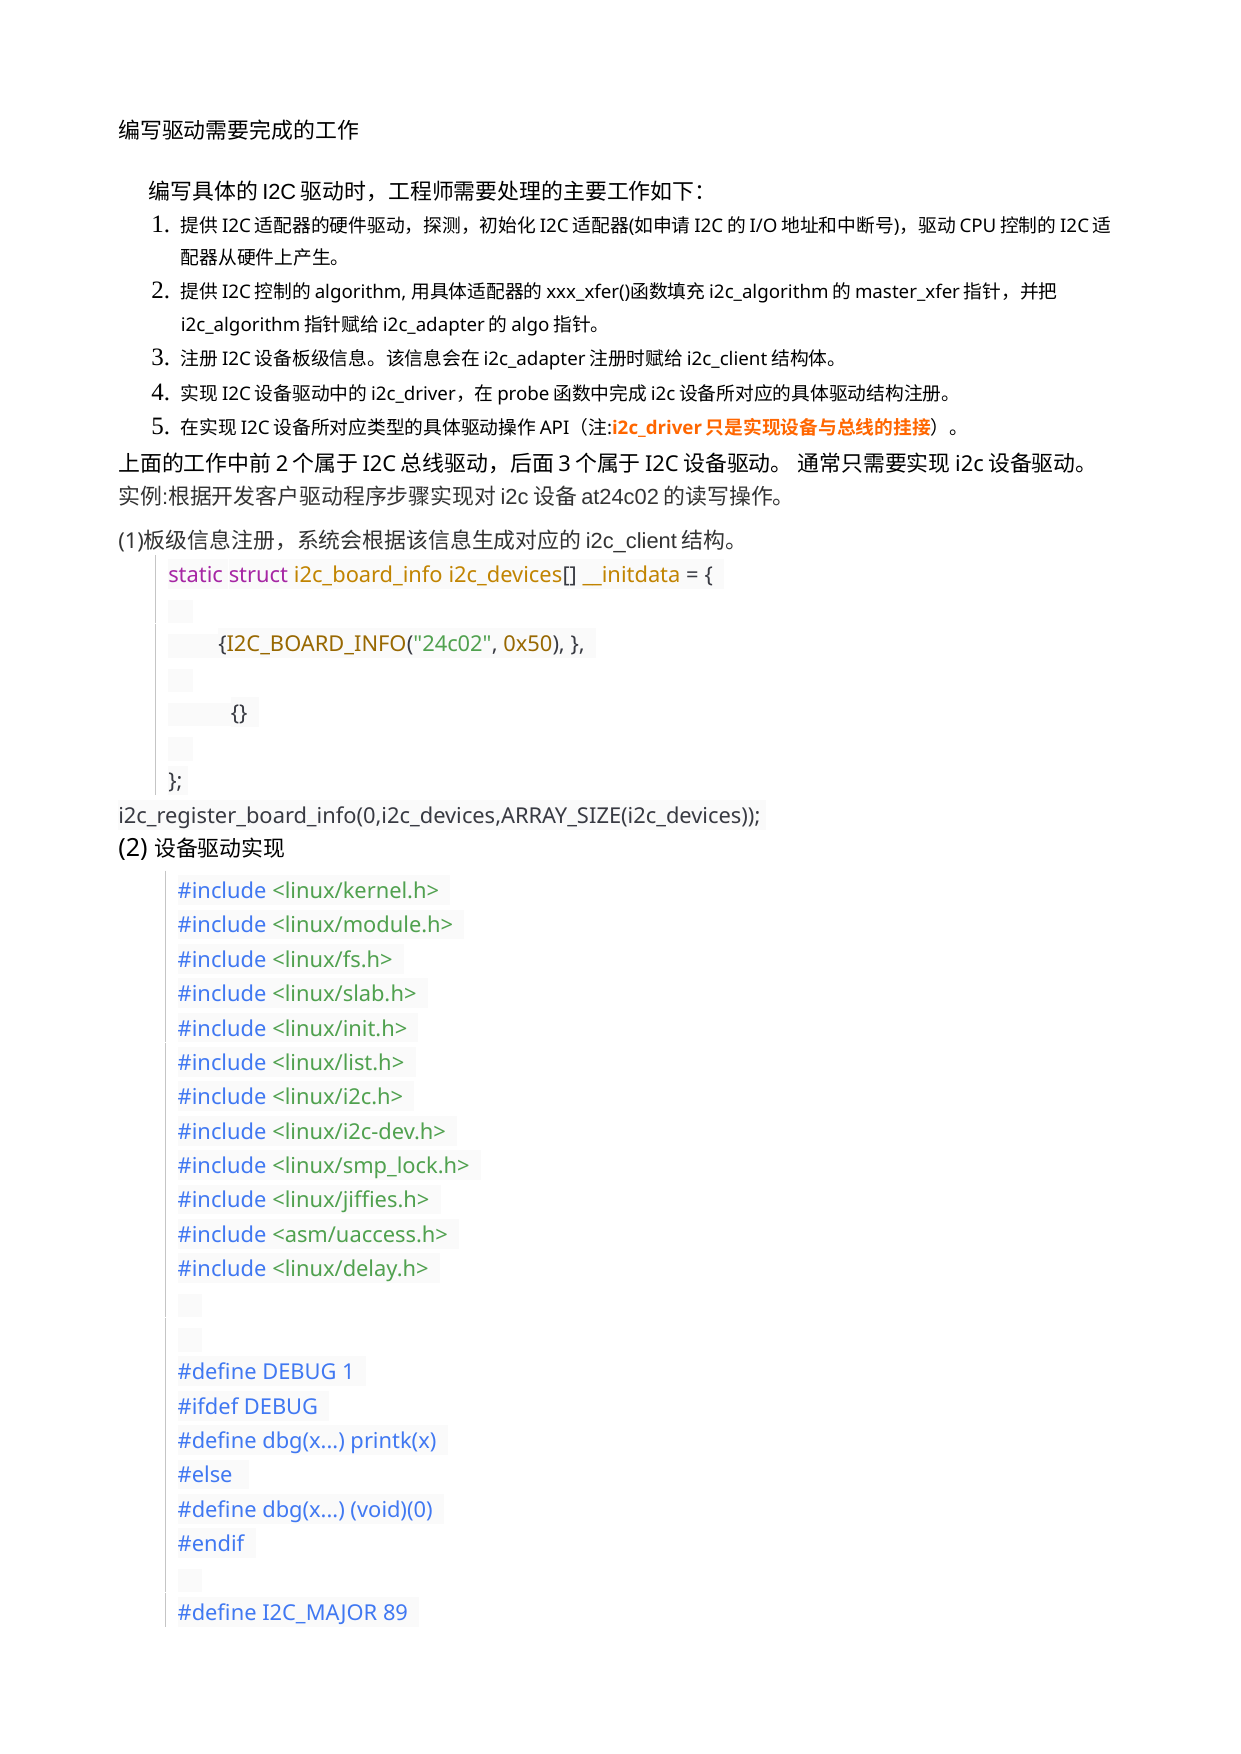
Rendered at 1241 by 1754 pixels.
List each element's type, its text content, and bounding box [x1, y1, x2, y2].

text #include <linux/init.h> [166, 1008, 1122, 1042]
text #include <linux/slab.h> [166, 974, 1122, 1008]
text 编写驱动需要完成的工作 [118, 118, 1122, 143]
text [118, 623, 155, 658]
text [118, 1042, 165, 1077]
text #include <linux/jiffies.h> [166, 1180, 1122, 1214]
text [118, 1214, 165, 1249]
text [118, 905, 165, 939]
text }; [156, 761, 1122, 795]
text [118, 1592, 165, 1627]
text #include <linux/i2c-dev.h> [166, 1111, 1122, 1146]
text #include <asm/uaccess.h> [166, 1214, 1122, 1249]
text #else [166, 1455, 1122, 1489]
list 实现I2C设备驱动中的i2c_driver，在probe函数中完成i2c设备所对应的具体驱动结构注册。 [181, 377, 1122, 406]
text static struct i2c_board_info i2c_devices[] __initdata = { [156, 555, 1122, 589]
text 实例:根据开发客户驱动程序步骤实现对i2c设备at24c02的读写操作。 [118, 484, 1122, 509]
text [118, 1111, 165, 1146]
text 上面的工作中前2个属于I2C总线驱动，后面3个属于I2C设备驱动。 通常只需要实现i2c设备驱动。 [118, 446, 1122, 477]
text #include <linux/kernel.h> [166, 871, 1122, 905]
text #ifdef DEBUG [166, 1386, 1122, 1421]
list 提供I2C适配器的硬件驱动，探测，初始化I2C适配器(如申请I2C的I/O地址和中断号)，驱动CPU控制的I2C适配器从硬件上产生。 [181, 209, 1122, 270]
text #include <linux/fs.h> [166, 939, 1122, 974]
text [118, 692, 155, 727]
text [118, 555, 155, 589]
text {I2C_BOARD_INFO("24c02", 0x50), }, [156, 623, 1122, 658]
text [118, 1455, 165, 1489]
text (2) 设备驱动实现 [118, 830, 1122, 864]
text #include <linux/delay.h> [166, 1249, 1122, 1283]
text [118, 761, 155, 795]
text (1)板级信息注册，系统会根据该信息生成对应的i2c_client结构。 [118, 514, 1122, 555]
text #include <linux/module.h> [166, 905, 1122, 939]
text #endif [166, 1524, 1122, 1558]
text [118, 1524, 165, 1558]
text [118, 1180, 165, 1214]
text [118, 1352, 165, 1386]
text [118, 871, 165, 905]
text [118, 974, 165, 1008]
text #include <linux/i2c.h> [166, 1077, 1122, 1111]
list 在实现I2C设备所对应类型的具体驱动操作API（注:i2c_driver只是实现设备与总线的挂接）。 [181, 411, 1122, 440]
text #define I2C_MAJOR 89 [166, 1592, 1122, 1627]
text 编写具体的I2C驱动时，工程师需要处理的主要工作如下： [118, 148, 1122, 204]
text #define dbg(x...) printk(x) [166, 1421, 1122, 1455]
text i2c_register_board_info(0,i2c_devices,ARRAY_SIZE(i2c_devices)); [118, 795, 1122, 830]
list 提供I2C控制的algorithm, 用具体适配器的xxx_xfer()函数填充i2c_algorithm的master_xfer指针，并把i2c_algorithm指针赋给i2c_adapter的algo指针。 [181, 276, 1122, 337]
text [118, 939, 165, 974]
text [118, 1386, 165, 1421]
text #define dbg(x...) (void)(0) [166, 1489, 1122, 1524]
text #define DEBUG 1 [166, 1352, 1122, 1386]
text [118, 1249, 165, 1283]
text #include <linux/smp_lock.h> [166, 1146, 1122, 1180]
list 注册I2C设备板级信息。该信息会在i2c_adapter注册时赋给i2c_client结构体。 [181, 342, 1122, 371]
text {} [156, 692, 1122, 727]
text [118, 1008, 165, 1042]
text [118, 1077, 165, 1111]
text #include <linux/list.h> [166, 1042, 1122, 1077]
text [118, 1489, 165, 1524]
text [118, 1146, 165, 1180]
text [118, 1421, 165, 1455]
